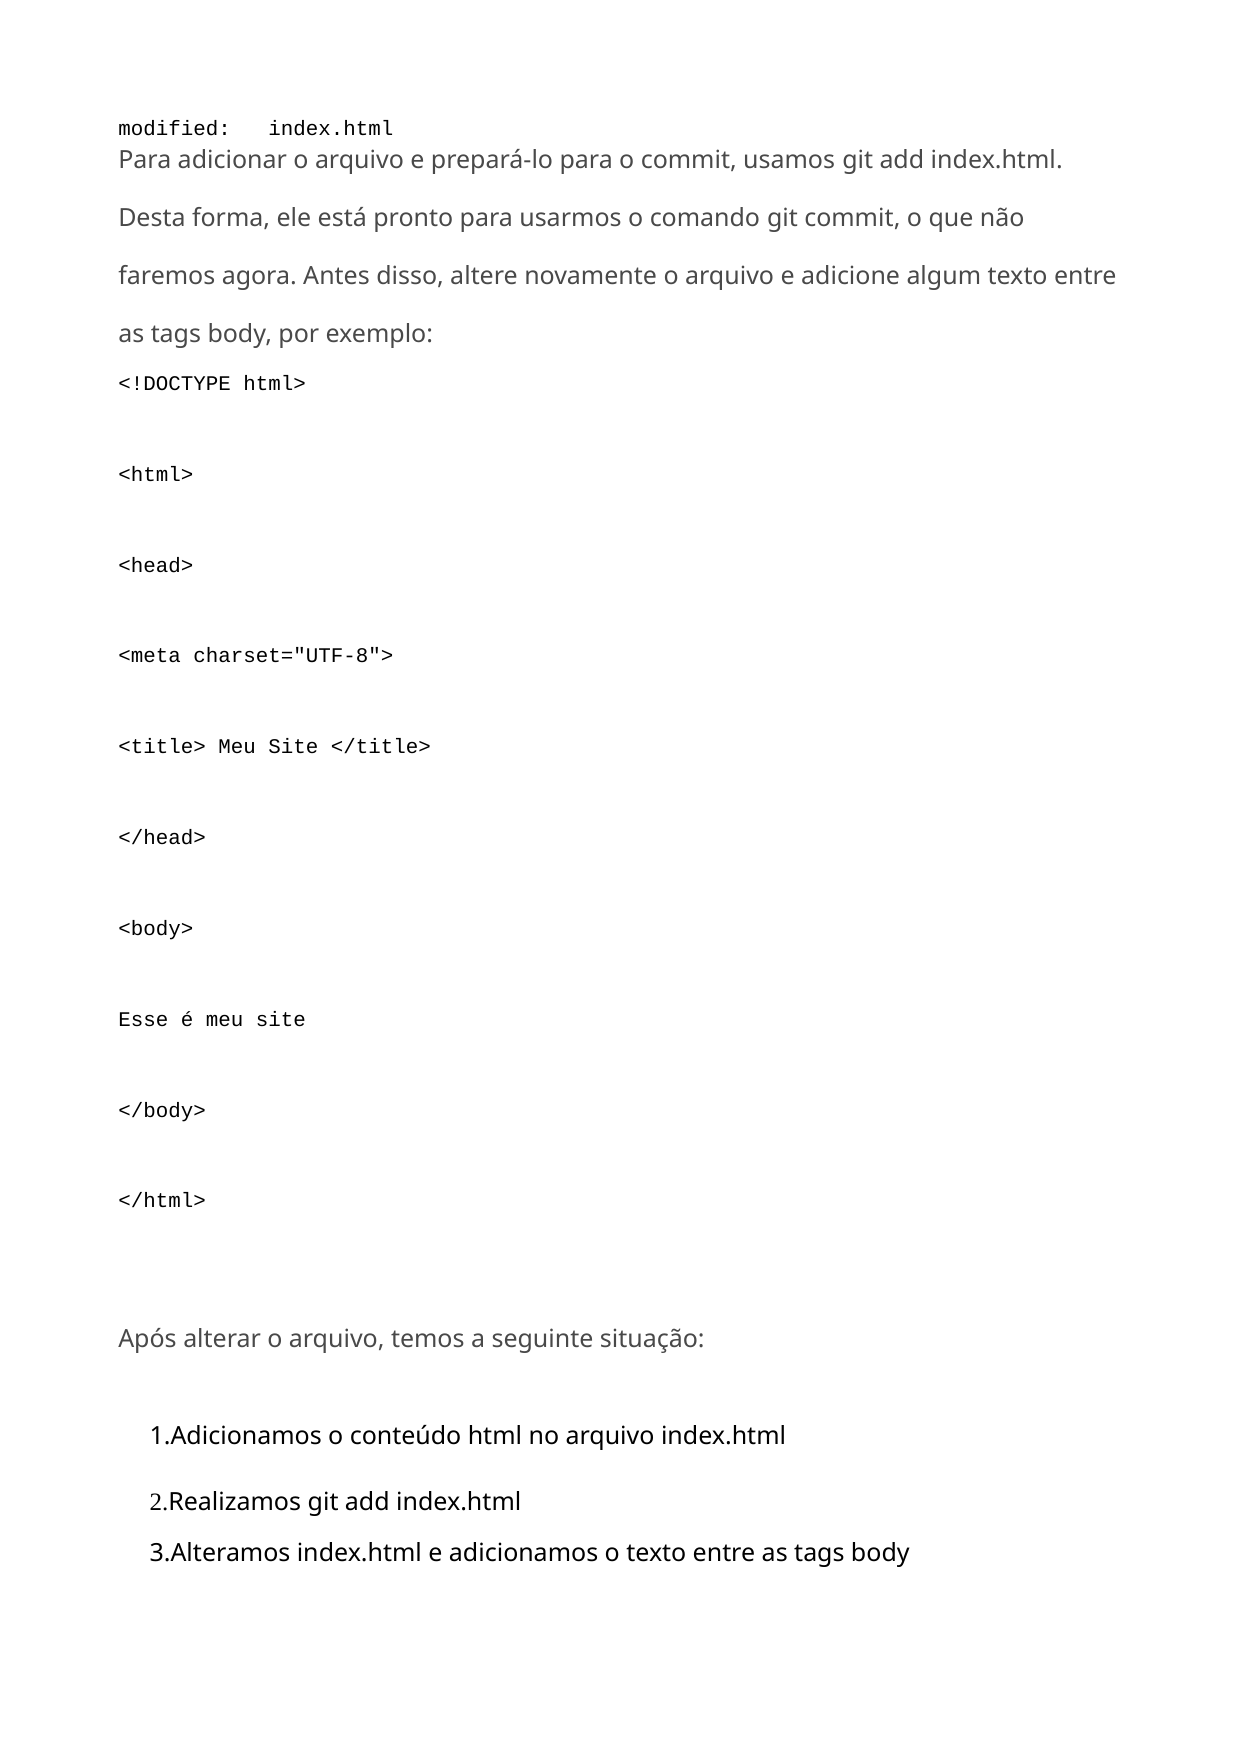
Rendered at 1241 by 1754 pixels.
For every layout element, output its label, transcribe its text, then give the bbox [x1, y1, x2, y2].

text <!DOCTYPE html> [118, 373, 1122, 397]
text Após alterar o arquivo, temos a seguinte situação: [118, 1320, 1122, 1354]
list Alteramos index.html e adicionamos o texto entre as tags body [118, 1535, 1122, 1569]
text </head> [118, 827, 1122, 851]
text </html> [118, 1191, 1122, 1214]
text <meta charset="UTF-8"> [118, 646, 1122, 669]
text <body> [118, 918, 1122, 942]
text <html> [118, 464, 1122, 487]
text modified: index.html [118, 118, 1122, 142]
text Para adicionar o arquivo e prepará-lo para o commit, usamos git add index.html. Desta forma, ele está pronto para usarmos o comando git commit, o que não faremos agora. Antes disso, altere novamente o arquivo e adicione algum texto entre as tags body, por exemplo: [118, 142, 1122, 349]
text Esse é meu site [118, 1009, 1122, 1032]
text </body> [118, 1100, 1122, 1123]
list Adicionamos o conteúdo html no arquivo index.html [118, 1417, 1122, 1451]
text <head> [118, 555, 1122, 578]
text <title> Meu Site </title> [118, 736, 1122, 760]
list Realizamos git add index.html [118, 1484, 1122, 1518]
